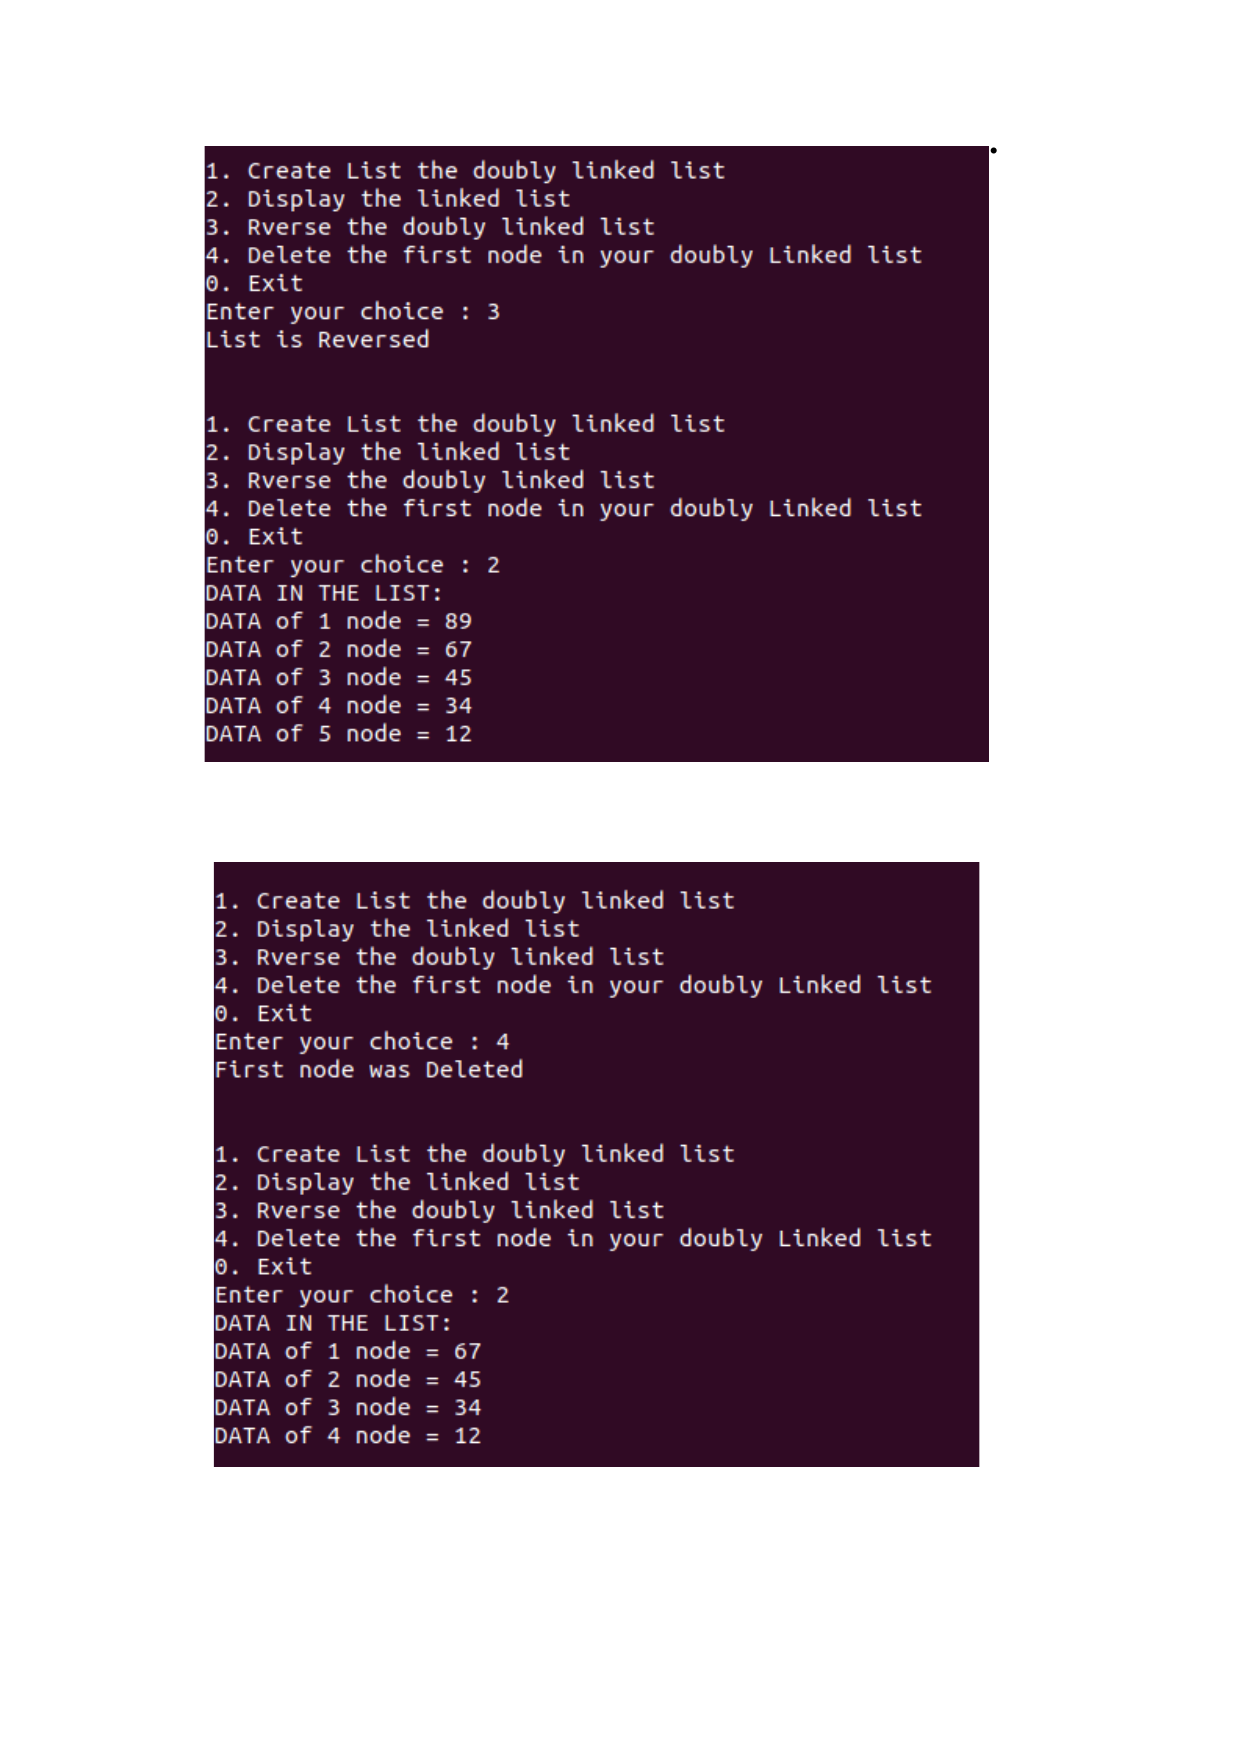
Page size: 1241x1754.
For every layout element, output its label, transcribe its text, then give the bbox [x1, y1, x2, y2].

text . [118, 118, 1122, 161]
picture [204, 146, 989, 762]
picture [213, 862, 980, 1467]
